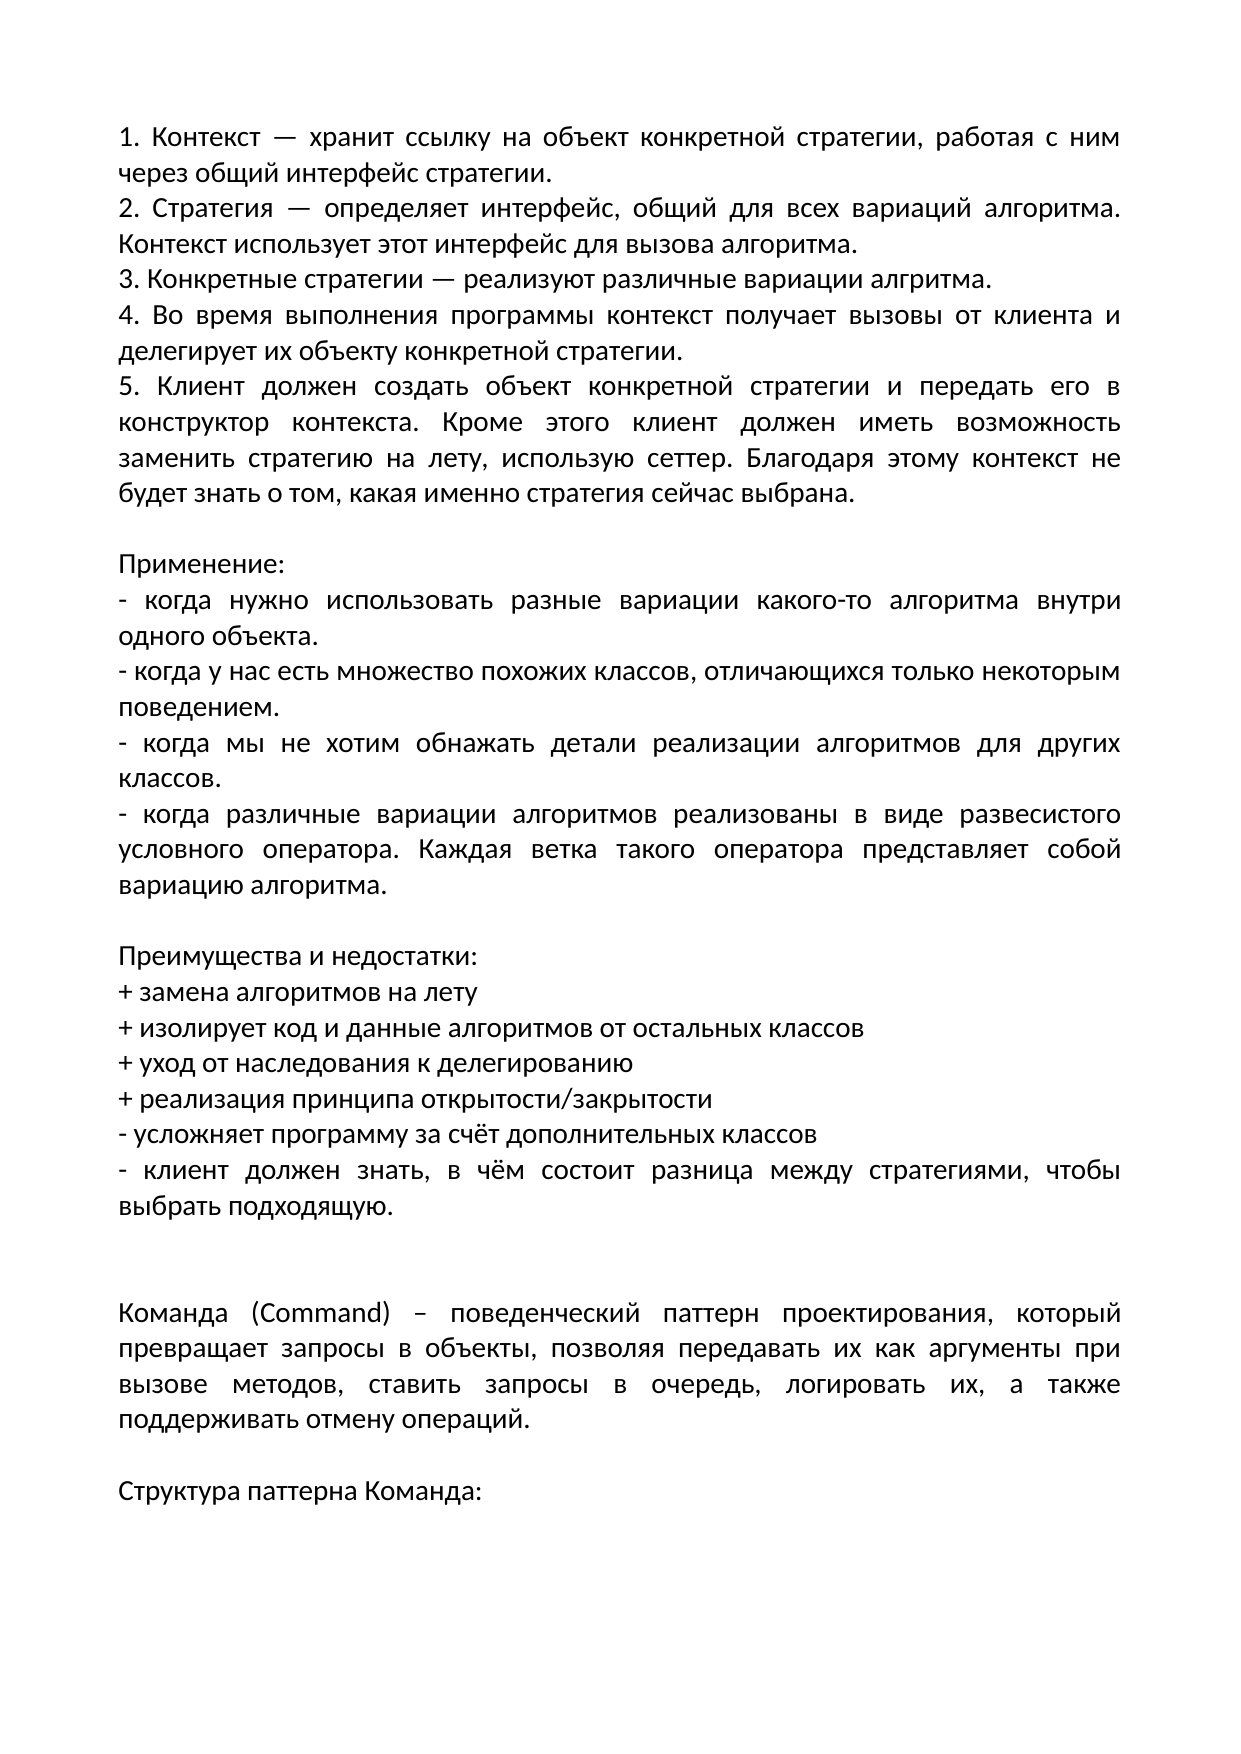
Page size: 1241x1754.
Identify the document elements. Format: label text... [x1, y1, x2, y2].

text + реализация принципа открытости/закрытости [118, 1080, 1122, 1116]
text 2. Стратегия — определяет интерфейс, общий для всех вариаций алгоритма. Контекст использует этот интерфейс для вызова алгоритма. [118, 189, 1122, 261]
text Преимущества и недостатки: [118, 937, 1122, 973]
text 3. Конкретные стратегии — реализуют различные вариации алгритма. [118, 261, 1122, 296]
text Команда (Command) – поведенческий паттерн проектирования, который превращает запросы в объекты, позволяя передавать их как аргументы при вызове методов, ставить запросы в очередь, логировать их, а также поддерживать отмену операций. [118, 1294, 1122, 1436]
text - когда у нас есть множество похожих классов, отличающихся только некоторым поведением. [118, 652, 1122, 724]
text 5. Клиент должен создать объект конкретной стратегии и передать его в конструктор контекста. Кроме этого клиент должен иметь возможность заменить стратегию на лету, использую сеттер. Благодаря этому контекст не будет знать о том, какая именно стратегия сейчас выбрана. [118, 367, 1122, 510]
text - когда мы не хотим обнажать детали реализации алгоритмов для других классов. [118, 724, 1122, 795]
text Применение: [118, 546, 1122, 581]
text 1. Контекст — хранит ссылку на объект конкретной стратегии, работая с ним через общий интерфейс стратегии. [118, 118, 1122, 189]
text + уход от наследования к делегированию [118, 1044, 1122, 1080]
text - усложняет программу за счёт дополнительных классов [118, 1116, 1122, 1151]
text - когда нужно использовать разные вариации какого-то алгоритма внутри одного объекта. [118, 581, 1122, 652]
text + замена алгоритмов на лету [118, 973, 1122, 1009]
text + изолирует код и данные алгоритмов от остальных классов [118, 1009, 1122, 1044]
text Структура паттерна Команда: [118, 1472, 1122, 1507]
text 4. Во время выполнения программы контекст получает вызовы от клиента и делегирует их объекту конкретной стратегии. [118, 296, 1122, 367]
text - клиент должен знать, в чём состоит разница между стратегиями, чтобы выбрать подходящую. [118, 1151, 1122, 1222]
text - когда различные вариации алгоритмов реализованы в виде развесистого условного оператора. Каждая ветка такого оператора представляет собой вариацию алгоритма. [118, 795, 1122, 902]
